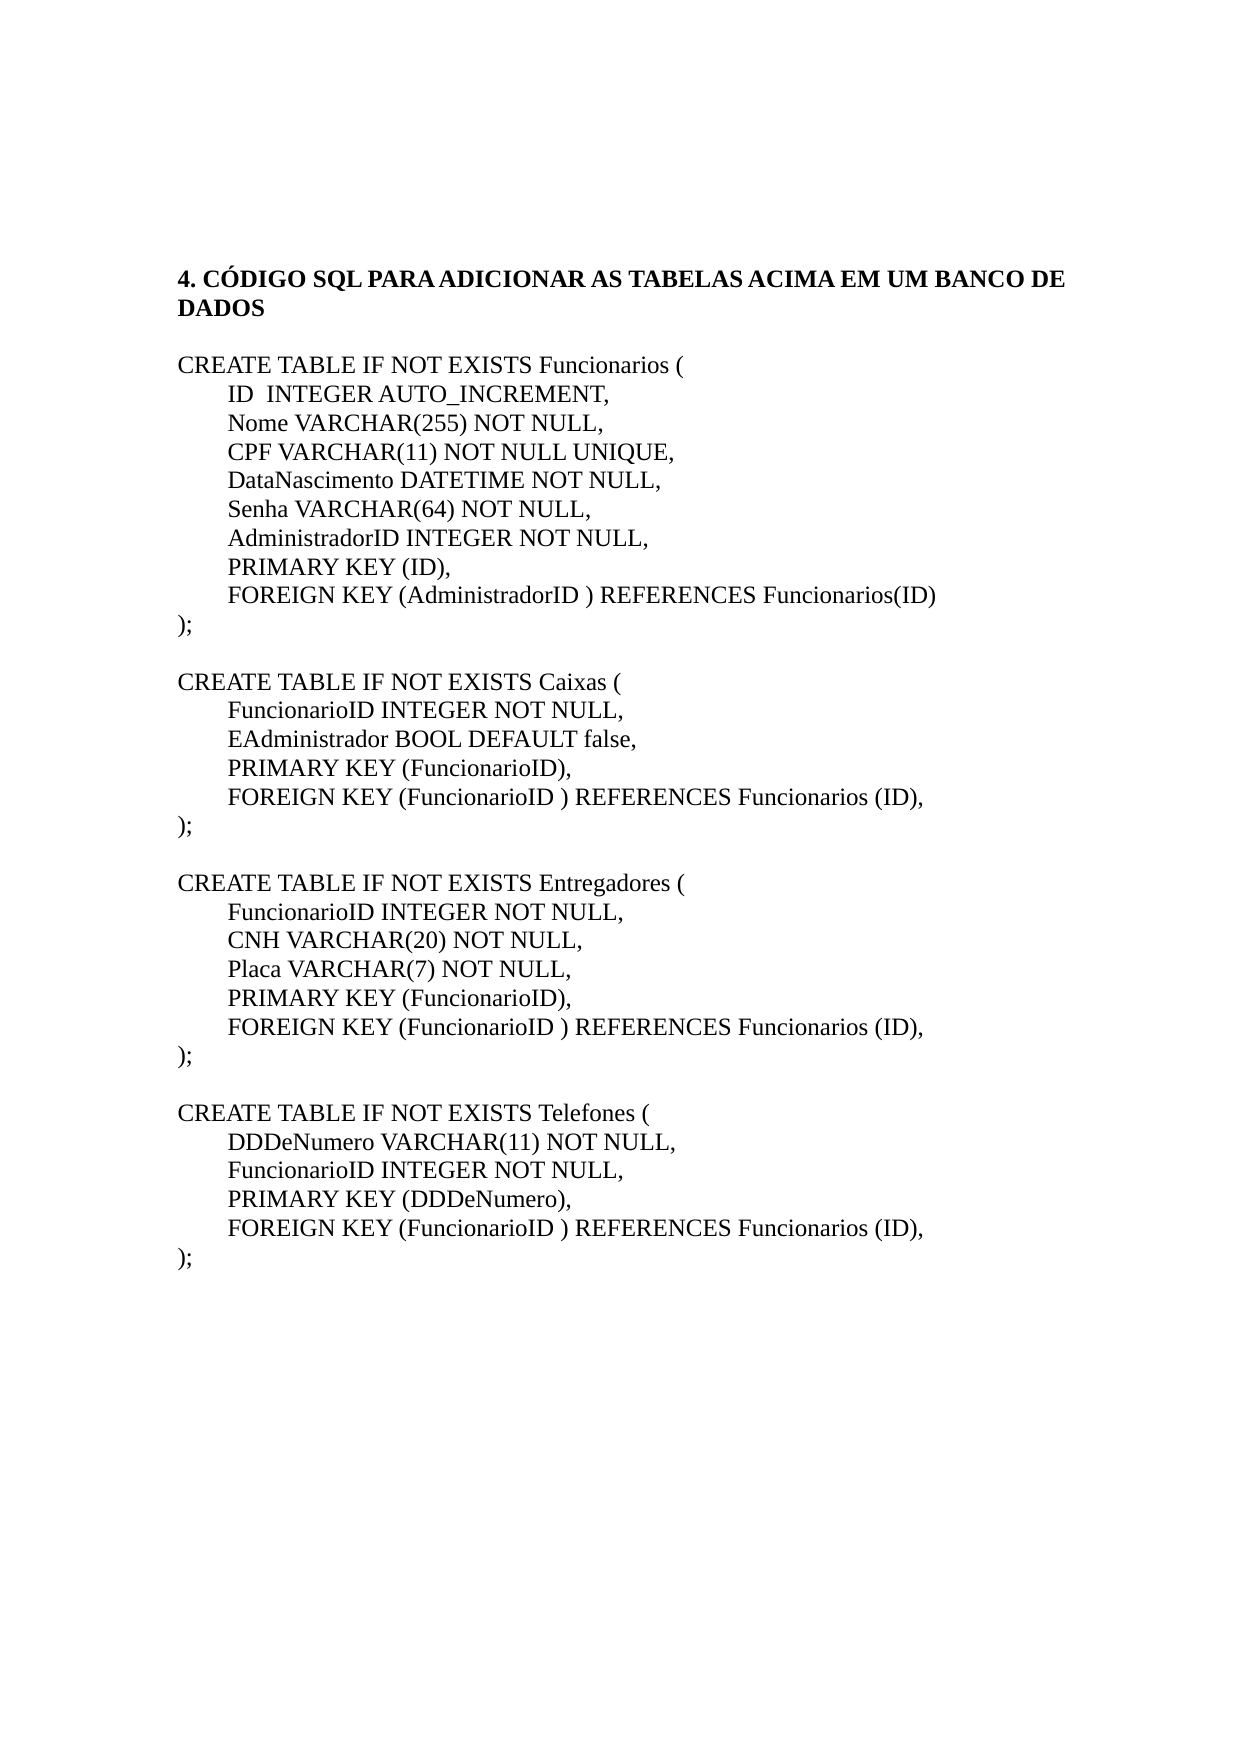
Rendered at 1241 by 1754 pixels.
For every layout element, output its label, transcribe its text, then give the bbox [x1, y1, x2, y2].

text PRIMARY KEY (DDDeNumero), [177, 1184, 1122, 1213]
text ID INTEGER AUTO_INCREMENT, [177, 379, 1122, 408]
text Nome VARCHAR(255) NOT NULL, [177, 408, 1122, 437]
text CNH VARCHAR(20) NOT NULL, [177, 925, 1122, 954]
text ); [177, 810, 1122, 839]
text FuncionarioID INTEGER NOT NULL, [177, 695, 1122, 724]
text CPF VARCHAR(11) NOT NULL UNIQUE, [177, 437, 1122, 465]
text DDDeNumero VARCHAR(11) NOT NULL, [177, 1127, 1122, 1155]
text FOREIGN KEY (AdministradorID ) REFERENCES Funcionarios(ID) [177, 580, 1122, 609]
text ); [177, 1242, 1122, 1270]
text AdministradorID INTEGER NOT NULL, [177, 523, 1122, 552]
text CREATE TABLE IF NOT EXISTS Entregadores ( [177, 868, 1122, 897]
text 4. CÓDIGO SQL PARA ADICIONAR AS TABELAS ACIMA EM UM BANCO DE DADOS [177, 264, 1122, 322]
text Senha VARCHAR(64) NOT NULL, [177, 494, 1122, 523]
text CREATE TABLE IF NOT EXISTS Telefones ( [177, 1098, 1122, 1127]
text ); [177, 1040, 1122, 1069]
text FuncionarioID INTEGER NOT NULL, [177, 897, 1122, 925]
text FOREIGN KEY (FuncionarioID ) REFERENCES Funcionarios (ID), [177, 782, 1122, 810]
text FOREIGN KEY (FuncionarioID ) REFERENCES Funcionarios (ID), [177, 1012, 1122, 1040]
text PRIMARY KEY (FuncionarioID), [177, 983, 1122, 1012]
text FOREIGN KEY (FuncionarioID ) REFERENCES Funcionarios (ID), [177, 1213, 1122, 1242]
text CREATE TABLE IF NOT EXISTS Caixas ( [177, 667, 1122, 695]
text EAdministrador BOOL DEFAULT false, [177, 724, 1122, 753]
text FuncionarioID INTEGER NOT NULL, [177, 1155, 1122, 1184]
text PRIMARY KEY (FuncionarioID), [177, 753, 1122, 782]
text DataNascimento DATETIME NOT NULL, [177, 465, 1122, 494]
text PRIMARY KEY (ID), [177, 552, 1122, 580]
text CREATE TABLE IF NOT EXISTS Funcionarios ( [177, 350, 1122, 379]
text Placa VARCHAR(7) NOT NULL, [177, 954, 1122, 983]
text ); [177, 609, 1122, 638]
